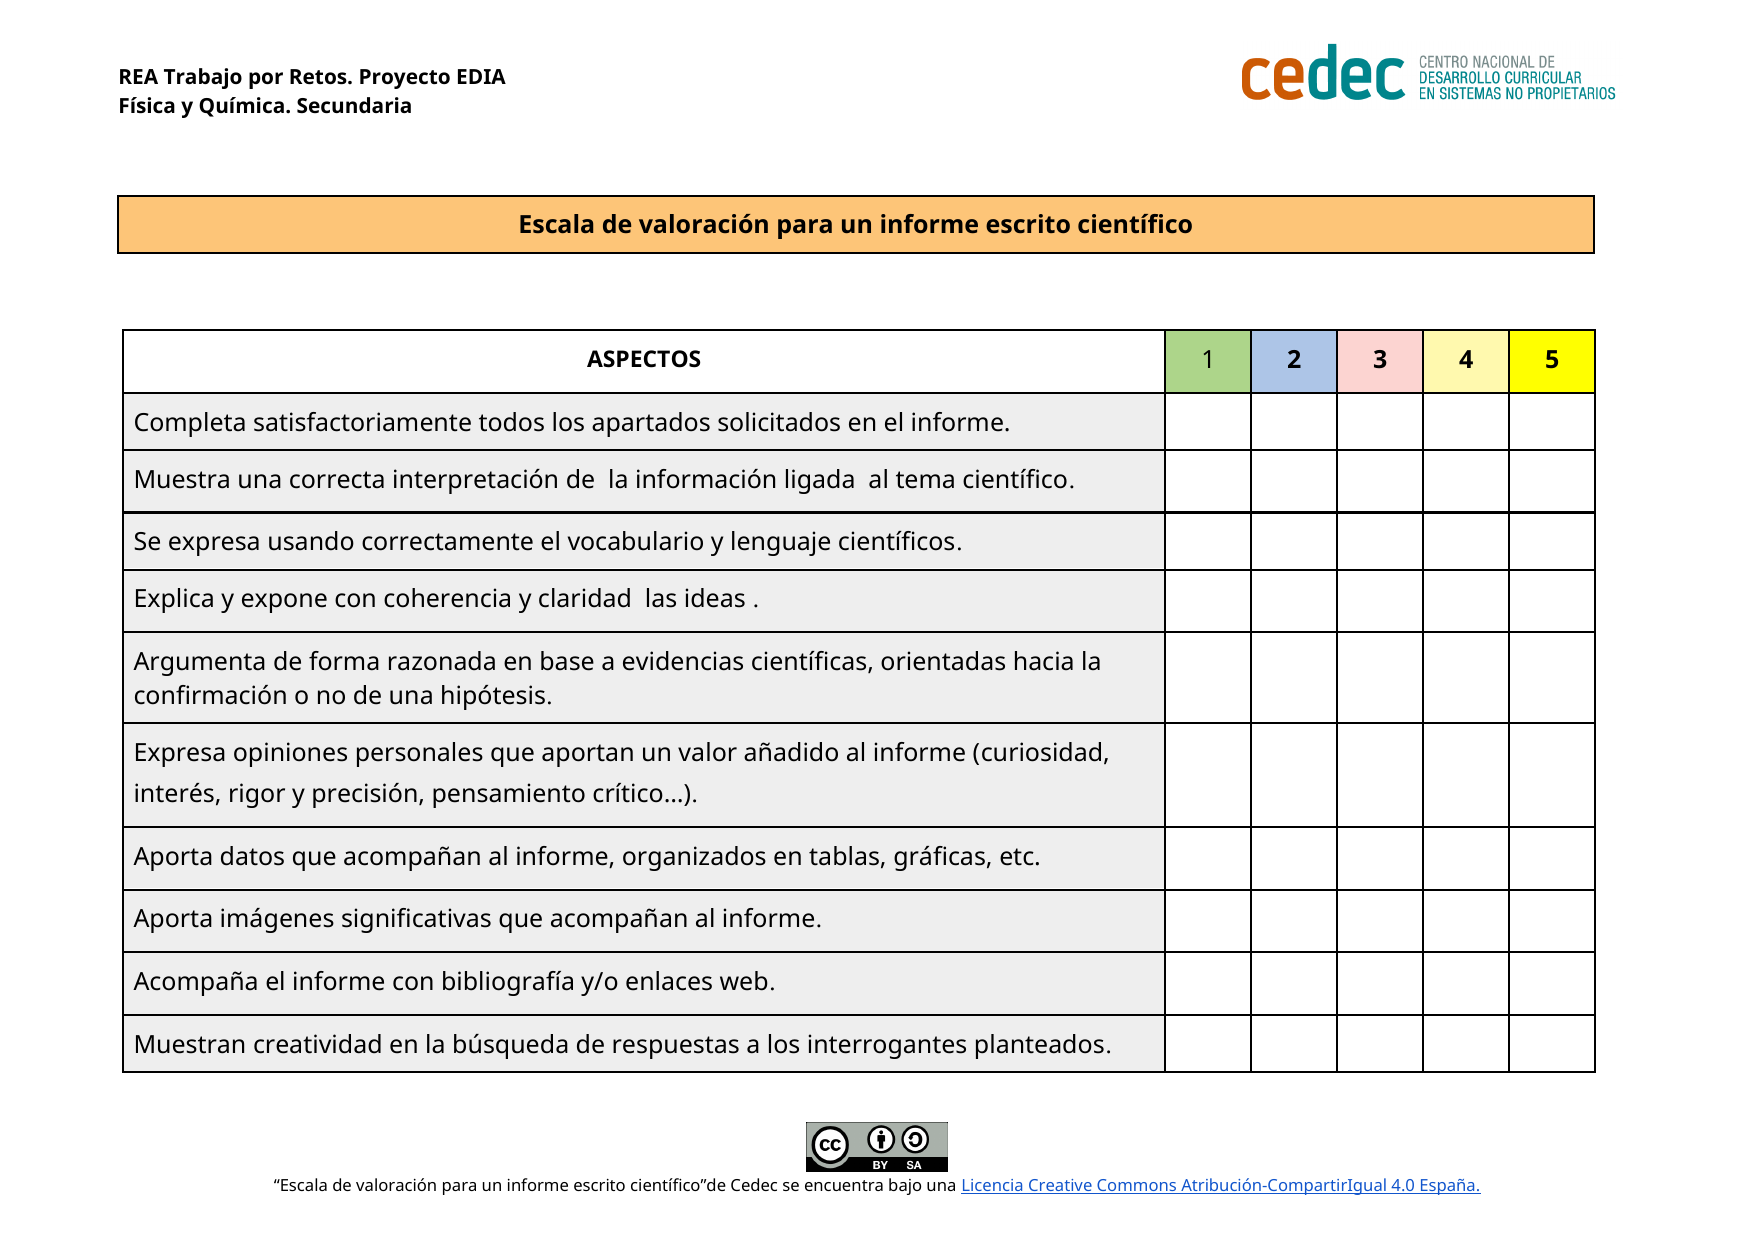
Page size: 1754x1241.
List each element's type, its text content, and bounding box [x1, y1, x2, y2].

table_cell [1338, 953, 1422, 1014]
table_cell [1424, 953, 1508, 1014]
table_cell [1252, 514, 1336, 568]
table_cell [1166, 724, 1250, 826]
table_cell Muestran creatividad en la búsqueda de respuestas a los interrogantes planteados. [124, 1016, 1164, 1071]
table_header 4 [1424, 331, 1508, 392]
table_cell [1166, 394, 1250, 449]
table_cell [1424, 451, 1508, 511]
table_header 5 [1510, 331, 1594, 392]
table_cell [1510, 724, 1594, 826]
table_header ASPECTOS [124, 331, 1164, 392]
table_cell [1424, 891, 1508, 951]
table_cell Completa satisfactoriamente todos los apartados solicitados en el informe. [124, 394, 1164, 449]
table_cell [1252, 633, 1336, 722]
table_cell [1424, 571, 1508, 631]
table_cell [1424, 828, 1508, 888]
table_cell [1424, 633, 1508, 722]
table_cell [1338, 724, 1422, 826]
table_cell [1510, 394, 1594, 449]
table_header 2 [1252, 331, 1336, 392]
table_cell Aporta datos que acompañan al informe, organizados en tablas, gráficas, etc. [124, 828, 1164, 888]
table_cell [1510, 514, 1594, 568]
table_cell [1166, 1016, 1250, 1071]
table_cell [1252, 394, 1336, 449]
table_cell Se expresa usando correctamente el vocabulario y lenguaje científicos. [124, 514, 1164, 568]
table_cell [1510, 828, 1594, 888]
table_cell [1166, 633, 1250, 722]
table_cell [1338, 571, 1422, 631]
table_cell [1252, 1016, 1336, 1071]
table_cell Aporta imágenes significativas que acompañan al informe. [124, 891, 1164, 951]
table_header Escala de valoración para un informe escrito científico [119, 197, 1593, 252]
table_cell [1338, 1016, 1422, 1071]
table_cell Explica y expone con coherencia y claridad las ideas . [124, 571, 1164, 631]
table_cell [1252, 953, 1336, 1014]
table_cell Argumenta de forma razonada en base a evidencias científicas, orientadas hacia la confirmación o no de una hipótesis. [124, 633, 1164, 722]
table_cell [1166, 953, 1250, 1014]
table_cell Muestra una correcta interpretación de la información ligada al tema científico. [124, 451, 1164, 511]
table_header 1 [1166, 331, 1250, 392]
table_cell [1338, 891, 1422, 951]
table_cell Expresa opiniones personales que aportan un valor añadido al informe (curiosidad, interés, rigor y precisión, pensamiento crítico…). [124, 724, 1164, 826]
table_cell [1338, 828, 1422, 888]
table_header 3 [1338, 331, 1422, 392]
table_cell [1510, 891, 1594, 951]
table_cell [1338, 451, 1422, 511]
table_cell [1252, 828, 1336, 888]
table_cell [1510, 571, 1594, 631]
table_cell [1424, 394, 1508, 449]
table_cell [1424, 1016, 1508, 1071]
table_cell [1252, 724, 1336, 826]
table_cell [1338, 514, 1422, 568]
table_cell [1252, 571, 1336, 631]
table_cell [1338, 394, 1422, 449]
table_cell [1166, 451, 1250, 511]
table_cell [1510, 633, 1594, 722]
table_cell [1166, 891, 1250, 951]
table_cell [1166, 828, 1250, 888]
table_cell [1510, 953, 1594, 1014]
table_cell [1252, 451, 1336, 511]
table_cell [1510, 1016, 1594, 1071]
table_cell [1424, 514, 1508, 568]
table_cell [1166, 571, 1250, 631]
table_cell [1424, 724, 1508, 826]
table_cell [1338, 633, 1422, 722]
table_cell Acompaña el informe con bibliografía y/o enlaces web. [124, 953, 1164, 1014]
table_cell [1510, 451, 1594, 511]
table_cell [1166, 514, 1250, 568]
table_cell [1252, 891, 1336, 951]
